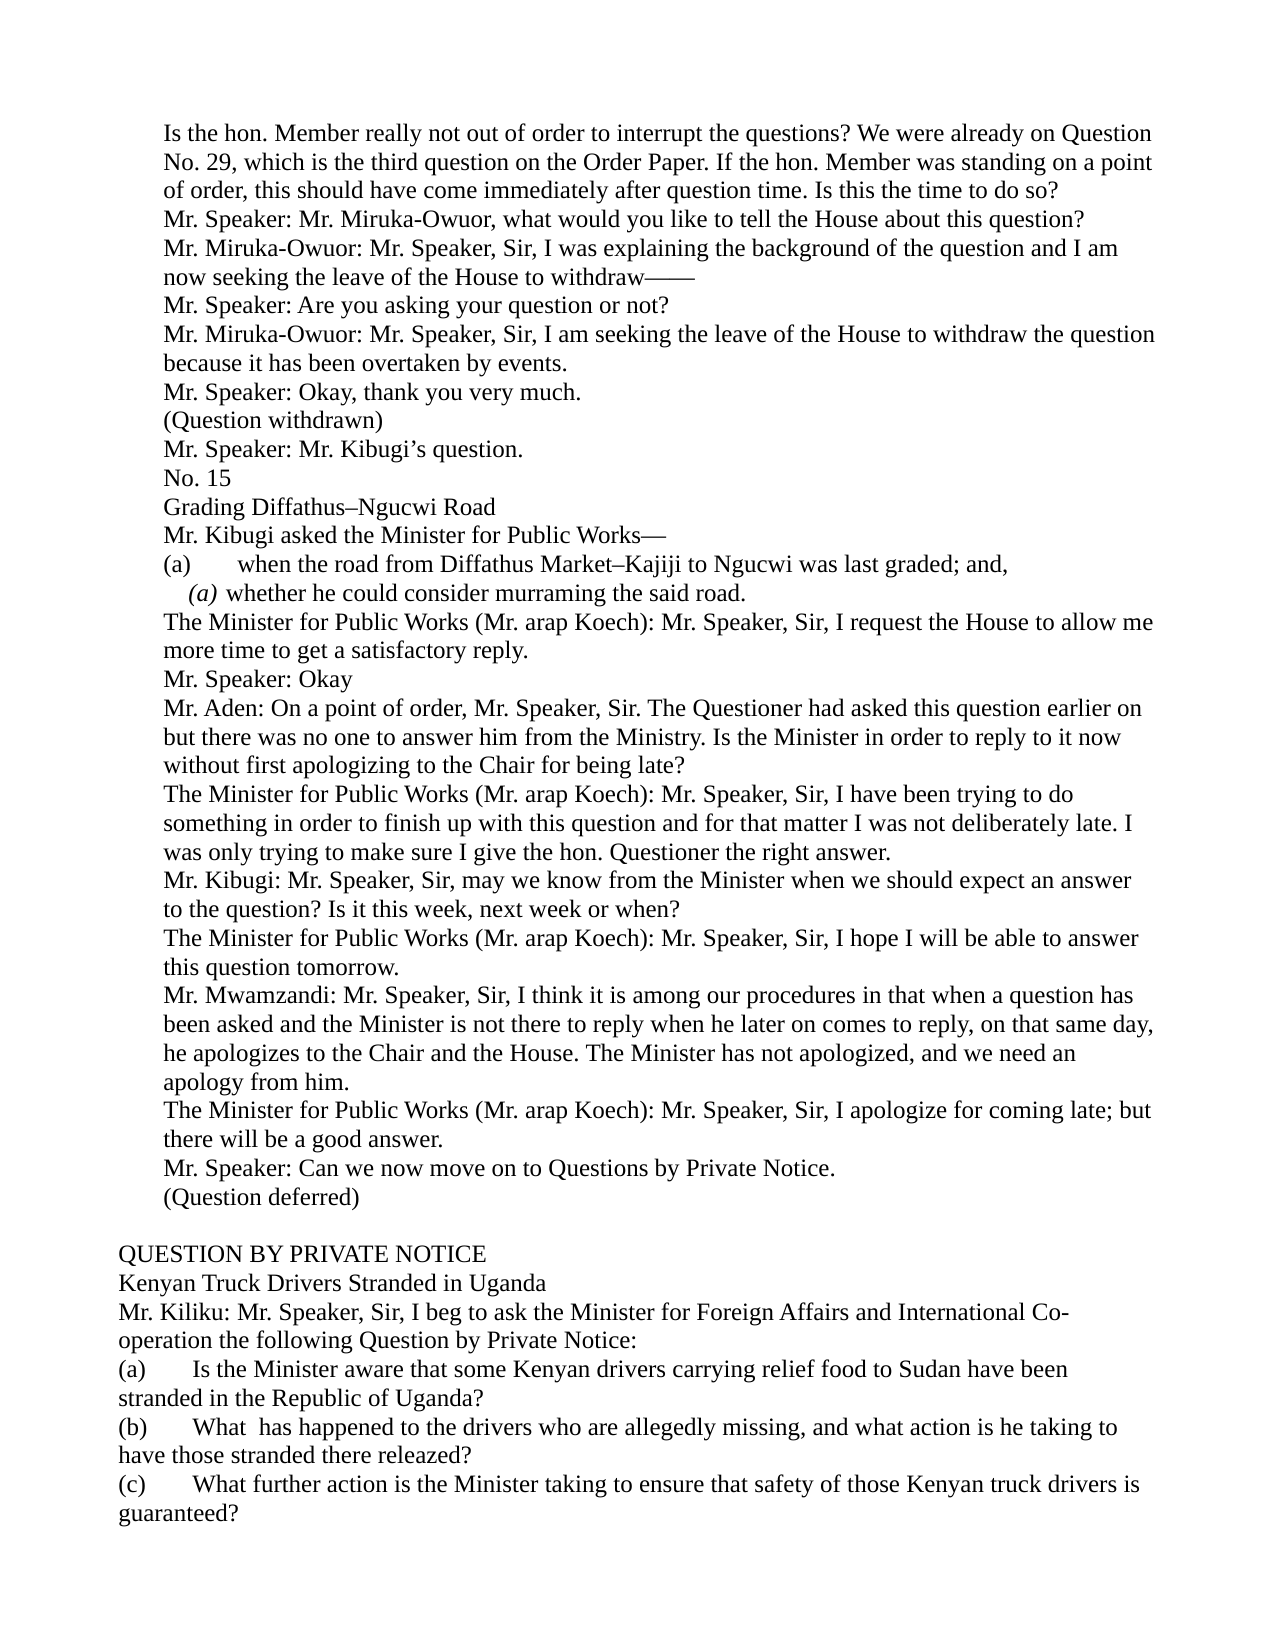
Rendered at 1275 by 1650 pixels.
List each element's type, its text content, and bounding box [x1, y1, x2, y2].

text Mr. Miruka-Owuor: Mr. Speaker, Sir, I am seeking the leave of the House to withdraw the question because it has been overtaken by events. [163, 319, 1157, 377]
text Mr. Speaker: Mr. Kibugi’s question. [163, 434, 1157, 463]
text Mr. Speaker: Can we now move on to Questions by Private Notice. [163, 1153, 1157, 1182]
text The Minister for Public Works (Mr. arap Koech): Mr. Speaker, Sir, I hope I will be able to answer this question tomorrow. [163, 923, 1157, 981]
text No. 15 [163, 463, 1157, 492]
text Mr. Speaker: Mr. Miruka-Owuor, what would you like to tell the House about this question? [163, 204, 1157, 233]
text (b) What has happened to the drivers who are allegedly missing, and what action is he taking to have those stranded there releazed? [118, 1412, 1157, 1469]
text (c) What further action is the Minister taking to ensure that safety of those Kenyan truck drivers is guaranteed? [118, 1469, 1157, 1527]
text The Minister for Public Works (Mr. arap Koech): Mr. Speaker, Sir, I apologize for coming late; but there will be a good answer. [163, 1096, 1157, 1153]
text Mr. Aden: On a point of order, Mr. Speaker, Sir. The Questioner had asked this question earlier on but there was no one to answer him from the Ministry. Is the Minister in order to reply to it now without first apologizing to the Chair for being late? [163, 693, 1157, 779]
text Kenyan Truck Drivers Stranded in Uganda [118, 1268, 1157, 1297]
text QUESTION BY PRIVATE NOTICE [118, 1239, 1157, 1268]
text Mr. Speaker: Are you asking your question or not? [163, 291, 1157, 319]
text Is the hon. Member really not out of order to interrupt the questions? We were already on Question No. 29, which is the third question on the Order Paper. If the hon. Member was standing on a point of order, this should have come immediately after question time. Is this the time to do so? [163, 118, 1157, 204]
text Mr. Speaker: Okay, thank you very much. [163, 377, 1157, 406]
text The Minister for Public Works (Mr. arap Koech): Mr. Speaker, Sir, I have been trying to do something in order to finish up with this question and for that matter I was not deliberately late. I was only trying to make sure I give the hon. Questioner the right answer. [163, 779, 1157, 866]
text Mr. Kiliku: Mr. Speaker, Sir, I beg to ask the Minister for Foreign Affairs and International Co-operation the following Question by Private Notice: [118, 1297, 1157, 1354]
list whether he could consider murraming the said road. [188, 578, 1157, 607]
text Mr. Kibugi: Mr. Speaker, Sir, may we know from the Minister when we should expect an answer to the question? Is it this week, next week or when? [163, 866, 1157, 923]
text The Minister for Public Works (Mr. arap Koech): Mr. Speaker, Sir, I request the House to allow me more time to get a satisfactory reply. [163, 607, 1157, 664]
text Mr. Miruka-Owuor: Mr. Speaker, Sir, I was explaining the background of the question and I am now seeking the leave of the House to withdraw—— [163, 233, 1157, 291]
text Mr. Kibugi asked the Minister for Public Works— [163, 521, 1157, 549]
text Grading Diffathus–Ngucwi Road [163, 492, 1157, 521]
text (Question deferred) [163, 1182, 1157, 1211]
text Mr. Mwamzandi: Mr. Speaker, Sir, I think it is among our procedures in that when a question has been asked and the Minister is not there to reply when he later on comes to reply, on that same day, he apologizes to the Chair and the House. The Minister has not apologized, and we need an apology from him. [163, 981, 1157, 1096]
text Mr. Speaker: Okay [163, 664, 1157, 693]
text (a) when the road from Diffathus Market–Kajiji to Ngucwi was last graded; and, [163, 549, 1157, 578]
text (a) Is the Minister aware that some Kenyan drivers carrying relief food to Sudan have been stranded in the Republic of Uganda? [118, 1354, 1157, 1412]
text (Question withdrawn) [163, 406, 1157, 434]
